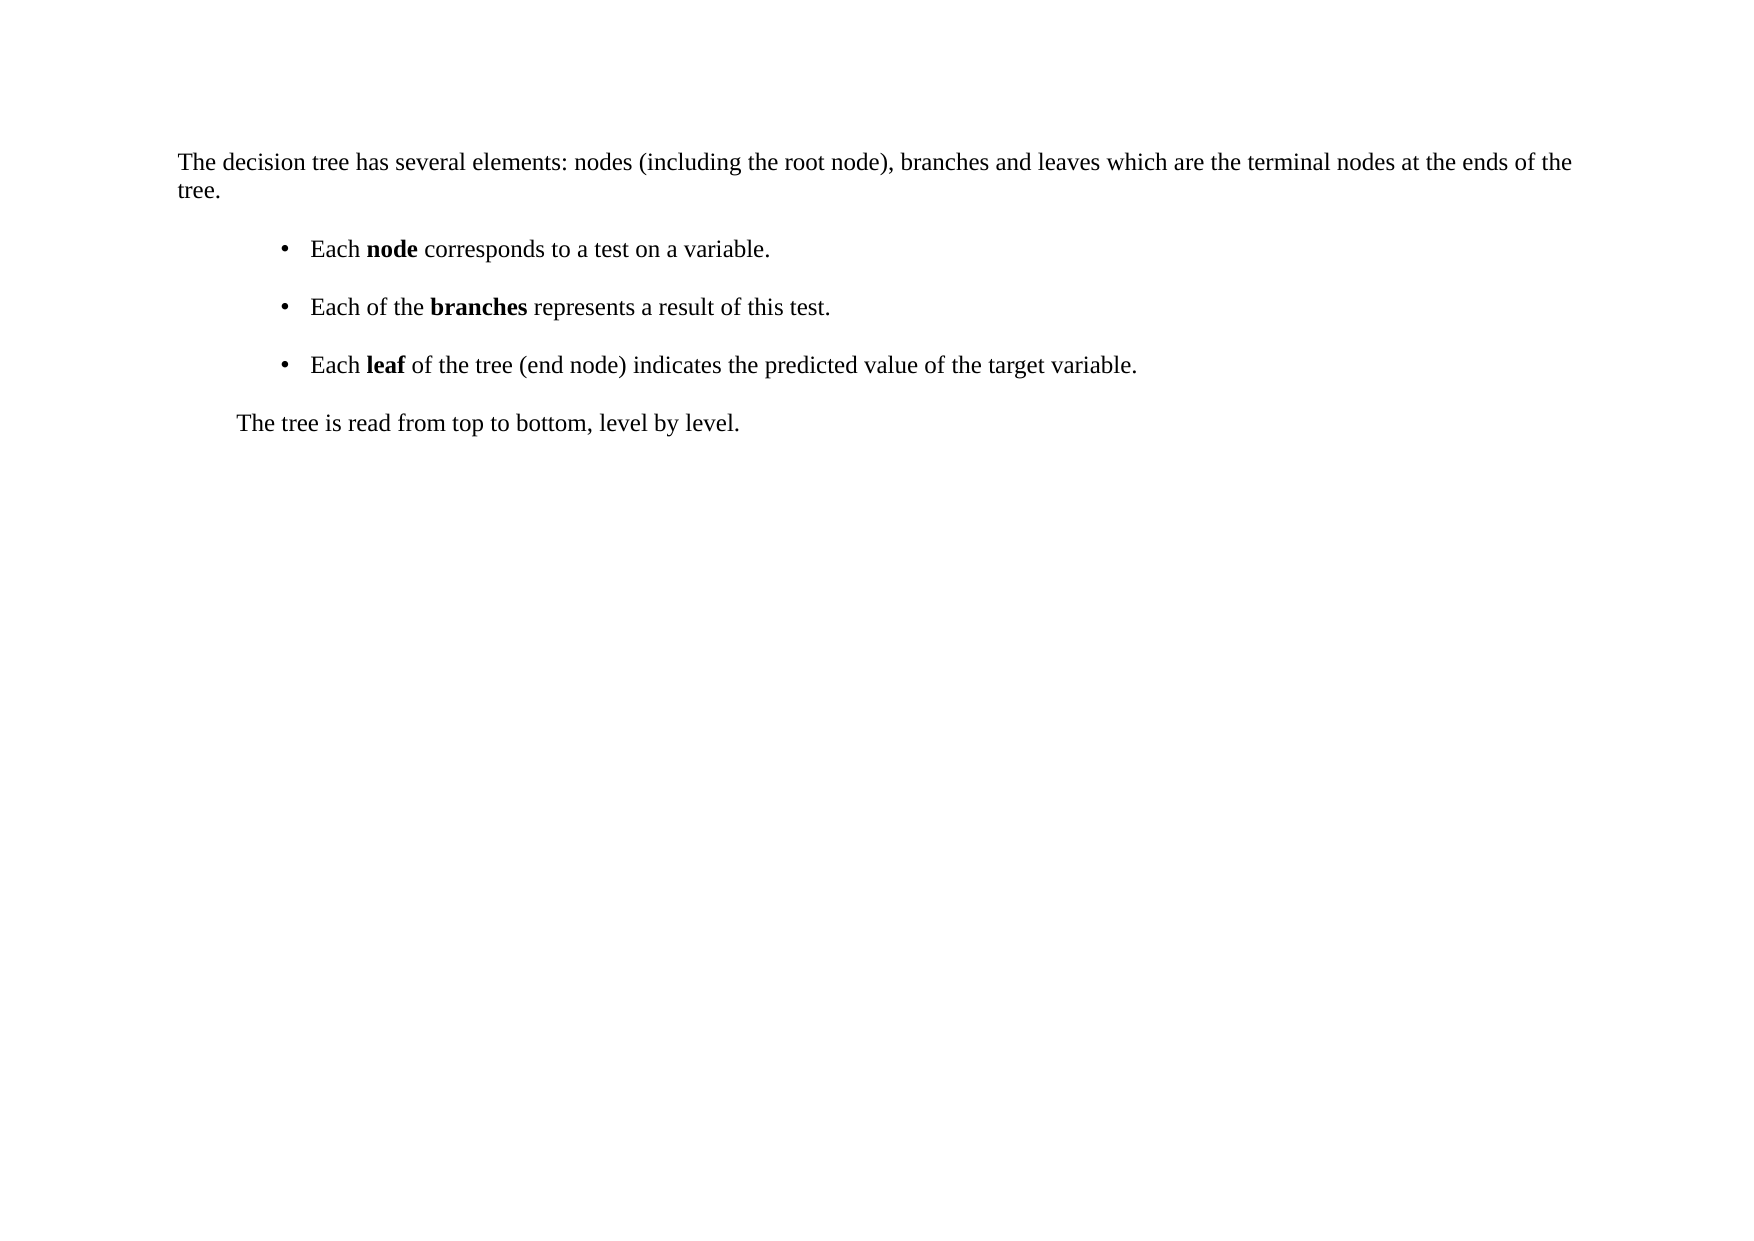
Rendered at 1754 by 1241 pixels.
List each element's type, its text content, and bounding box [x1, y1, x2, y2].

list Each node corresponds to a test on a variable. [281, 234, 1518, 263]
list Each leaf of the tree (end node) indicates the predicted value of the target variable. [281, 350, 1518, 379]
list Each of the branches represents a result of this test. [281, 292, 1518, 321]
text The tree is read from top to bottom, level by level. [236, 408, 1518, 437]
text The decision tree has several elements: nodes (including the root node), branches and leaves which are the terminal nodes at the ends of the tree. [177, 118, 1577, 204]
